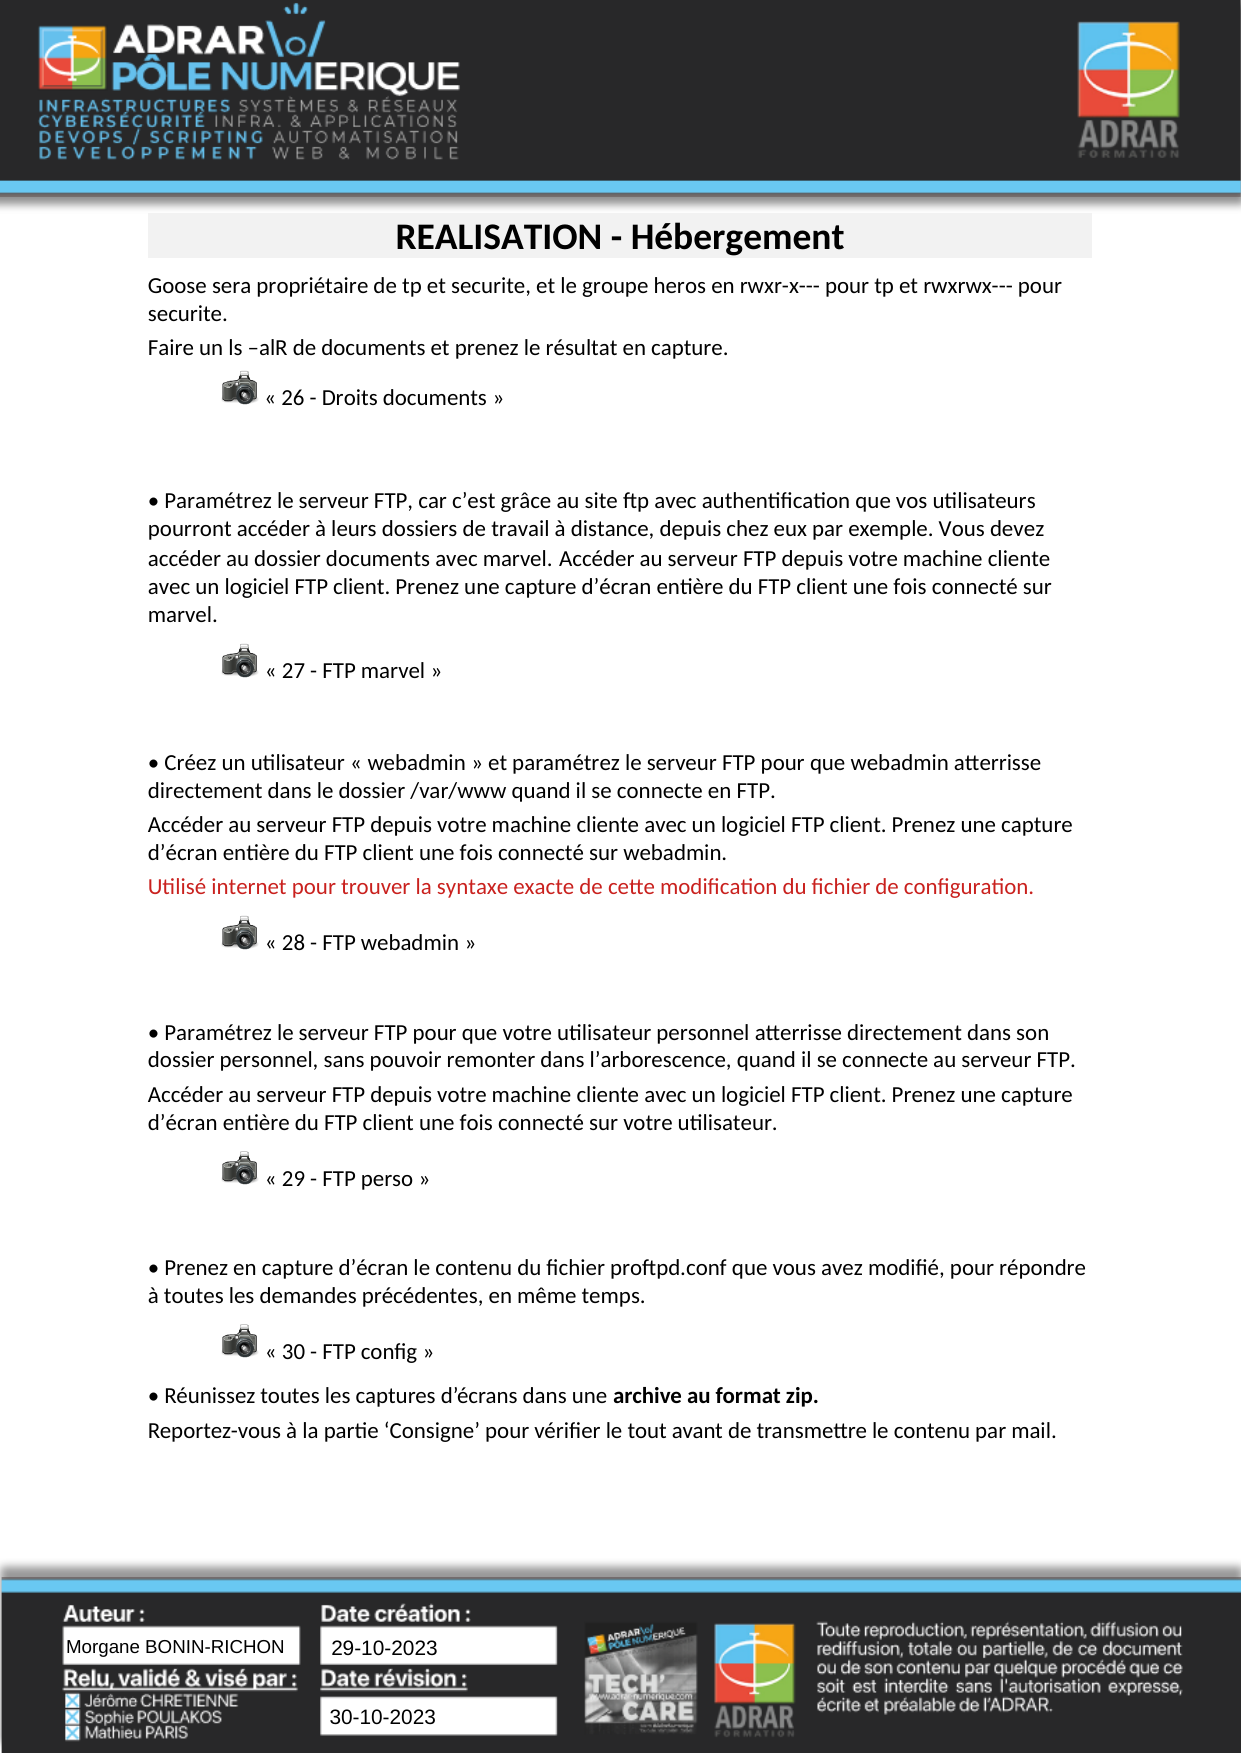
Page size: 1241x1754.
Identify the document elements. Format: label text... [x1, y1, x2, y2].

text • Prenez en capture d’écran le contenu du fichier proftpd.conf que vous avez modifié, pour répondre à toutes les demandes précédentes, en même temps. [148, 1253, 1092, 1309]
text « 26 - Droits documents » [148, 368, 1092, 411]
text • Paramétrez le serveur FTP, car c’est grâce au site ftp avec authentification que vos utilisateurs pourront accéder à leurs dossiers de travail à distance, depuis chez eux par exemple. Vous devez accéder au dossier documents avec marvel. Accéder au serveur FTP depuis votre machine cliente avec un logiciel FTP client. Prenez une capture d’écran entière du FTP client une fois connecté sur marvel. [148, 486, 1092, 628]
picture [221, 913, 259, 951]
picture [221, 640, 259, 679]
text • Créez un utilisateur « webadmin » et paramétrez le serveur FTP pour que webadmin atterrisse directement dans le dossier /var/www quand il se connecte en FTP. [148, 748, 1092, 804]
picture [221, 1321, 259, 1359]
picture [0, 0, 1241, 6]
text Faire un ls –alR de documents et prenez le résultat en capture. [148, 333, 1092, 361]
text Utilisé internet pour trouver la syntaxe exacte de cette modification du fichier de configuration. [148, 872, 1092, 901]
text Reportez-vous à la partie ‘Consigne’ pour vérifier le tout avant de transmettre le contenu par mail. [148, 1416, 1092, 1444]
text « 27 - FTP marvel » [148, 641, 1092, 684]
text « 29 - FTP perso » [148, 1148, 1092, 1192]
text Accéder au serveur FTP depuis votre machine cliente avec un logiciel FTP client. Prenez une capture d’écran entière du FTP client une fois connecté sur votre utilisateur. [148, 1080, 1092, 1136]
text • Réunissez toutes les captures d’écrans dans une archive au format zip. [148, 1381, 1092, 1409]
picture [221, 367, 259, 406]
picture [1, 1746, 1235, 1753]
text Goose sera propriétaire de tp et securite, et le groupe heros en rwxr-x--- pour tp et rwxrwx--- pour securite. [148, 271, 1092, 327]
text • Paramétrez le serveur FTP pour que votre utilisateur personnel atterrisse directement dans son dossier personnel, sans pouvoir remonter dans l’arborescence, quand il se connecte au serveur FTP. [148, 1018, 1092, 1074]
picture [221, 1148, 259, 1186]
text « 30 - FTP config » [148, 1322, 1092, 1365]
text Accéder au serveur FTP depuis votre machine cliente avec un logiciel FTP client. Prenez une capture d’écran entière du FTP client une fois connecté sur webadmin. [148, 810, 1092, 866]
text « 28 - FTP webadmin » [148, 913, 1092, 956]
